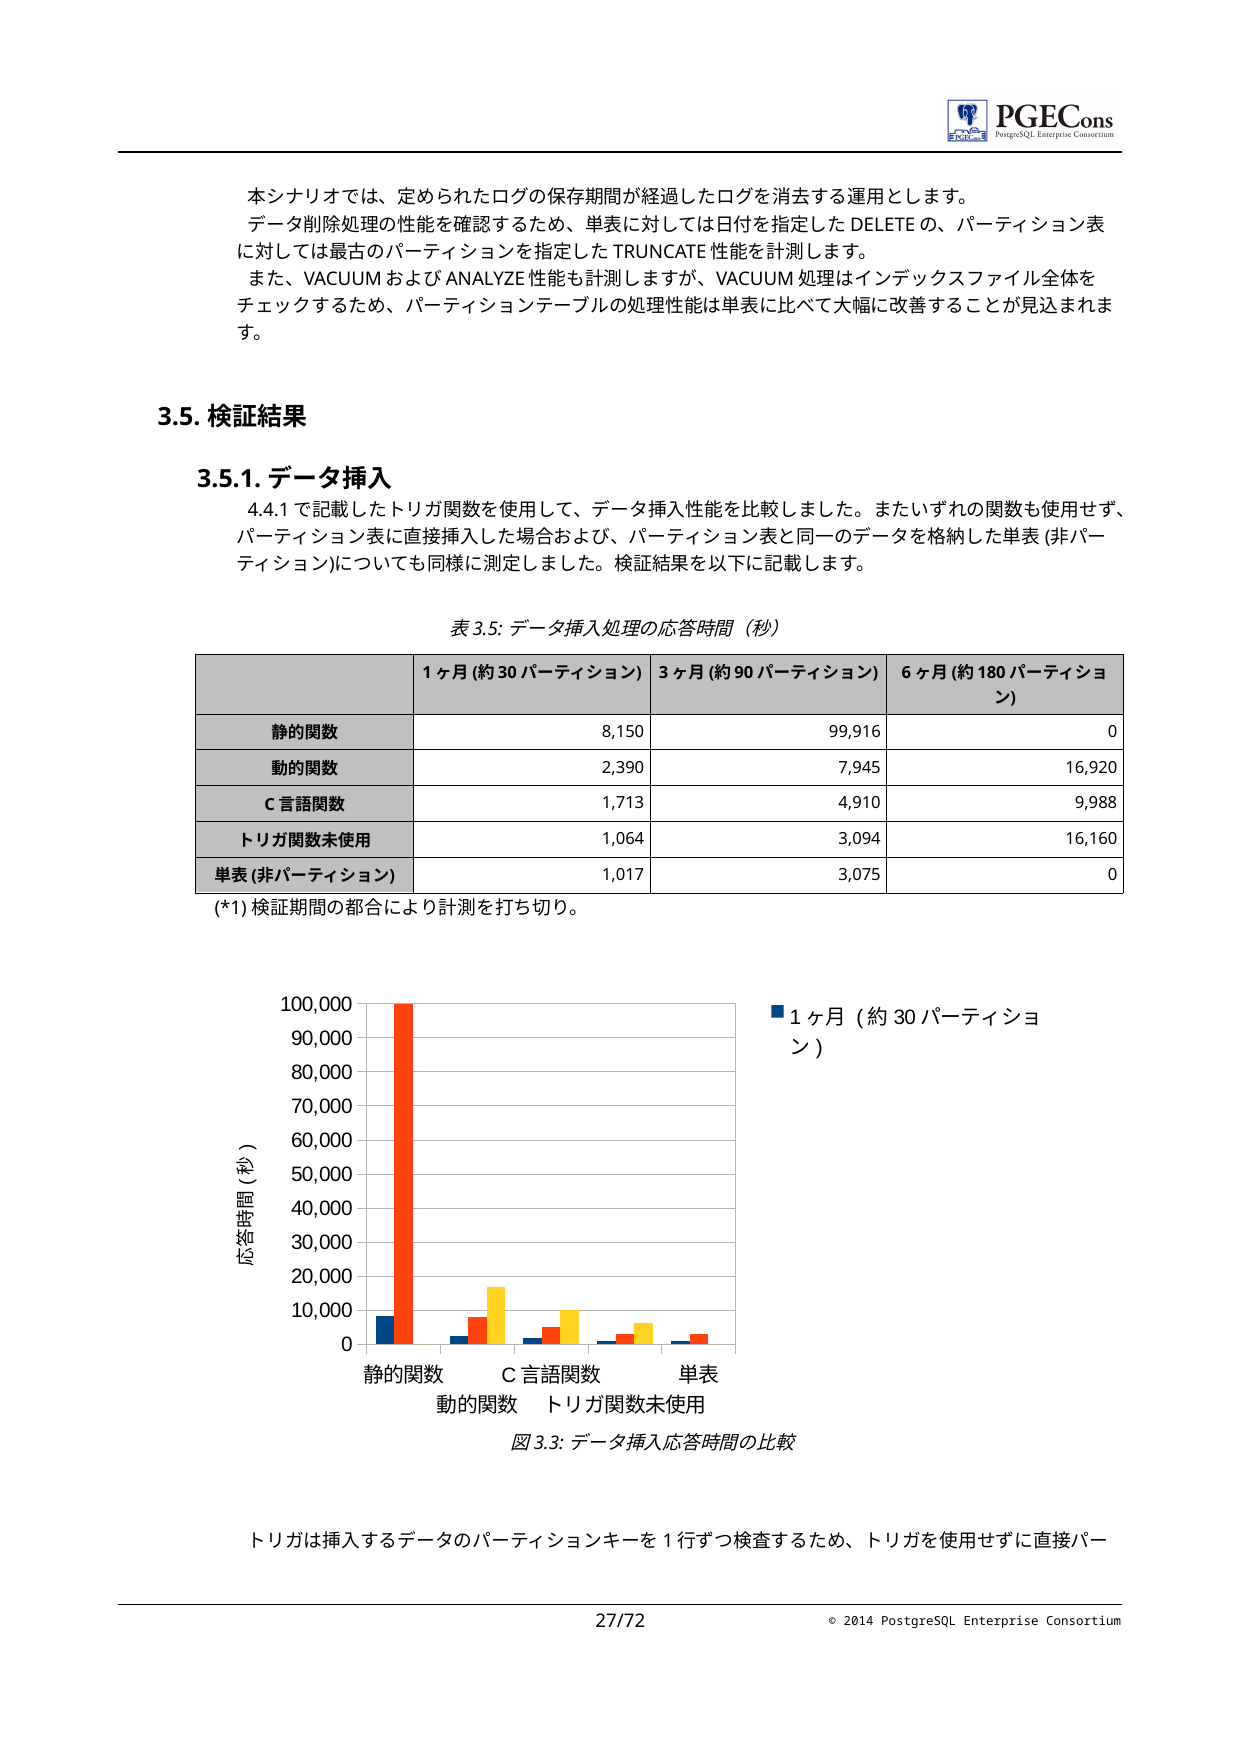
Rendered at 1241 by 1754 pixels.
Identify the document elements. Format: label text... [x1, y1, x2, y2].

text 本シナリオでは、定められたログの保存期間が経過したログを消去する運用とします。 [236, 182, 1122, 209]
table_cell 1,713 [414, 786, 650, 821]
table_cell 7,945 [651, 750, 886, 785]
table_header [196, 655, 413, 714]
subtitle 検証結果 [157, 396, 1122, 432]
table_cell 1,017 [414, 858, 650, 892]
table_cell 4,910 [651, 786, 886, 821]
table_cell 1,064 [414, 822, 650, 857]
table_cell 3,094 [651, 822, 886, 857]
text (*1) 検証期間の都合により計測を打ち切り。 [197, 894, 1122, 920]
table_cell 16,920 [887, 750, 1123, 785]
text 4.4.1で記載したトリガ関数を使用して、データ挿入性能を比較しました。またいずれの関数も使用せず、パーティション表に直接挿入した場合および、パーティション表と同一のデータを格納した単表 (非パーティション)についても同様に測定しました。検証結果を以下に記載します。 [236, 494, 1122, 576]
table_header 1ヶ月 (約30パーティション) [414, 655, 650, 714]
table_cell 単表 (非パーティション) [196, 858, 413, 892]
text トリガは挿入するデータのパーティションキーを1行ずつ検査するため、トリガを使用せずに直接パー [236, 1525, 1122, 1552]
table_cell トリガ関数未使用 [196, 822, 413, 857]
text データ削除処理の性能を確認するため、単表に対しては日付を指定したDELETEの、パーティション表に対しては最古のパーティションを指定したTRUNCATE性能を計測します。 [236, 209, 1122, 264]
table_cell C言語関数 [196, 786, 413, 821]
text また、VACUUMおよびANALYZE性能も計測しますが、VACUUM処理はインデックスファイル全体をチェックするため、パーティションテーブルの処理性能は単表に比べて大幅に改善することが見込まれます。 [236, 264, 1122, 345]
table_cell 9,988 [887, 786, 1123, 821]
table_cell 0 [887, 715, 1123, 749]
table_cell 99,916 [651, 715, 886, 749]
table_cell 0 [887, 858, 1123, 892]
text 表 3.5: データ挿入処理の応答時間（秒） [118, 614, 1122, 641]
table_cell 16,160 [887, 822, 1123, 857]
picture [941, 94, 1119, 147]
subtitle データ挿入 [197, 458, 1122, 494]
table_header 3ヶ月 (約90パーティション) [651, 655, 886, 714]
table_cell 動的関数 [196, 750, 413, 785]
table_cell 2,390 [414, 750, 650, 785]
table_cell 静的関数 [196, 715, 413, 749]
table_cell 3,075 [651, 858, 886, 892]
table_header 6ヶ月 (約180パーティション) [887, 655, 1123, 714]
table_cell 8,150 [414, 715, 650, 749]
text 図 3.3: データ挿入応答時間の比較 [189, 983, 1117, 1454]
